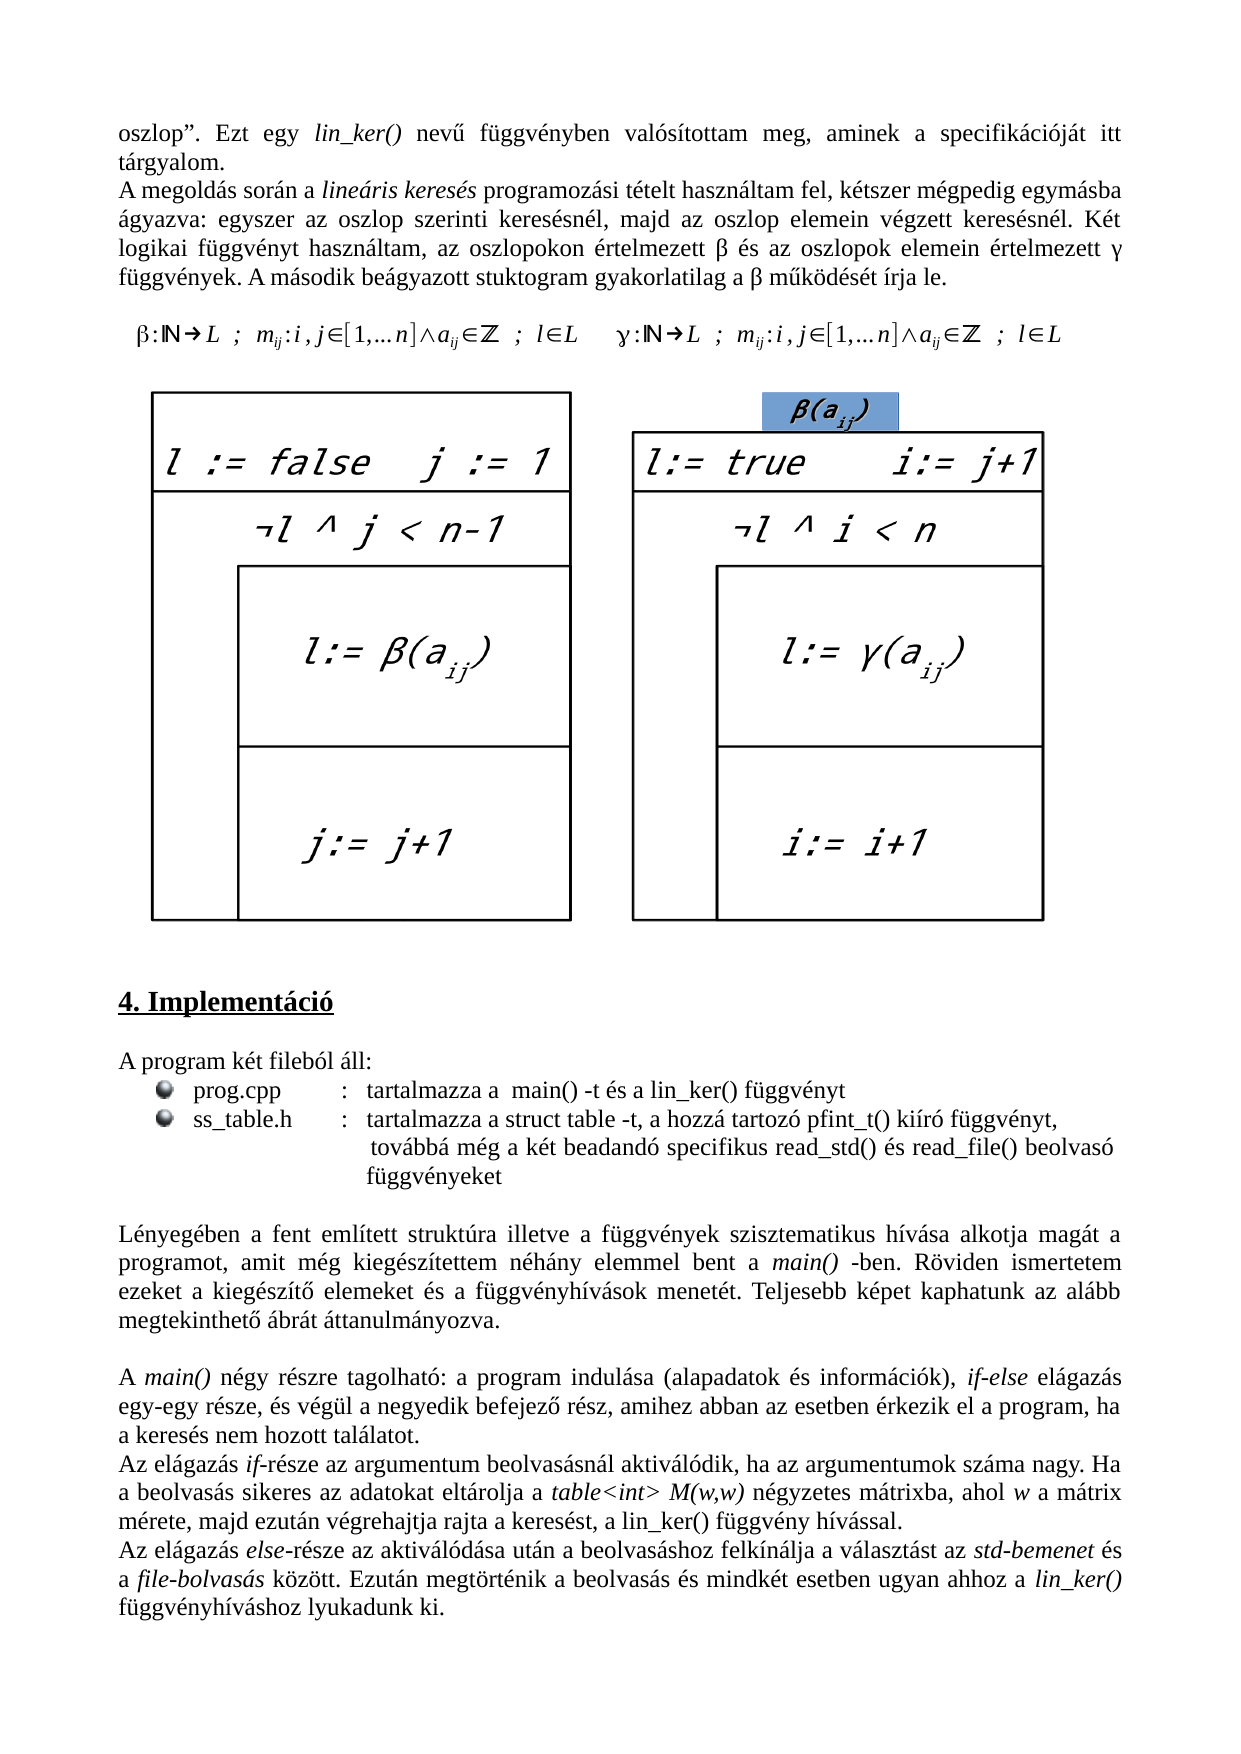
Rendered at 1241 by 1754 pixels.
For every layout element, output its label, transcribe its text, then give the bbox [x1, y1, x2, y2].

text A megoldás során a lineáris keresés programozási tételt használtam fel, kétszer mégpedig egymásba ágyazva: egyszer az oszlop szerinti keresésnél, majd az oszlop elemein végzett keresésnél. Két logikai függvényt használtam, az oszlopokon értelmezett β és az oszlopok elemein értelmezett γ függvények. A második beágyazott stuktogram gyakorlatilag a β működését írja le. [118, 176, 1122, 291]
text 4. Implementáció [118, 984, 1122, 1017]
list prog.cpp : tartalmazza a main() -t és a lin_ker() függvényt [156, 1075, 1122, 1104]
picture [130, 373, 592, 939]
picture [156, 1080, 174, 1099]
text A main() négy részre tagolható: a program indulása (alapadatok és információk), if-else elágazás egy-egy része, és végül a negyedik befejező rész, amihez abban az esetben érkezik el a program, ha a keresés nem hozott találatot. [118, 1362, 1122, 1449]
text Lényegében a fent említett struktúra illetve a függvények szisztematikus hívása alkotja magát a programot, amit még kiegészítettem néhány elemmel bent a main() -ben. Röviden ismertetem ezeket a kiegészítő elemeket és a függvényhívások menetét. Teljesebb képet kaphatunk az alább megtekinthető ábrát áttanulmányozva. [118, 1219, 1122, 1334]
text A program két fileból áll: [118, 1046, 1122, 1075]
picture [156, 1109, 174, 1127]
list ss_table.h : tartalmazza a struct table -t, a hozzá tartozó pfint_t() kiíró függvényt, továbbá még a két beadandó specifikus read_std() és read_file() beolvasó függvényeket [156, 1104, 1122, 1190]
text Az elágazás if-része az argumentum beolvasásnál aktiválódik, ha az argumentumok száma nagy. Ha a beolvasás sikeres az adatokat eltárolja a table<int> M(w,w) négyzetes mátrixba, ahol w a mátrix mérete, majd ezután végrehajtja rajta a keresést, a lin_ker() függvény hívással. [118, 1449, 1122, 1535]
text Az elágazás else-része az aktiválódása után a beolvasáshoz felkínálja a választást az std-bemenet és a file-bolvasás között. Ezután megtörténik a beolvasás és mindkét esetben ugyan ahhoz a lin_ker() függvényhíváshoz lyukadunk ki. [118, 1535, 1122, 1621]
picture [611, 374, 1064, 939]
text oszlop”. Ezt egy lin_ker() nevű függvényben valósítottam meg, aminek a specifikációját itt tárgyalom. [118, 118, 1122, 176]
